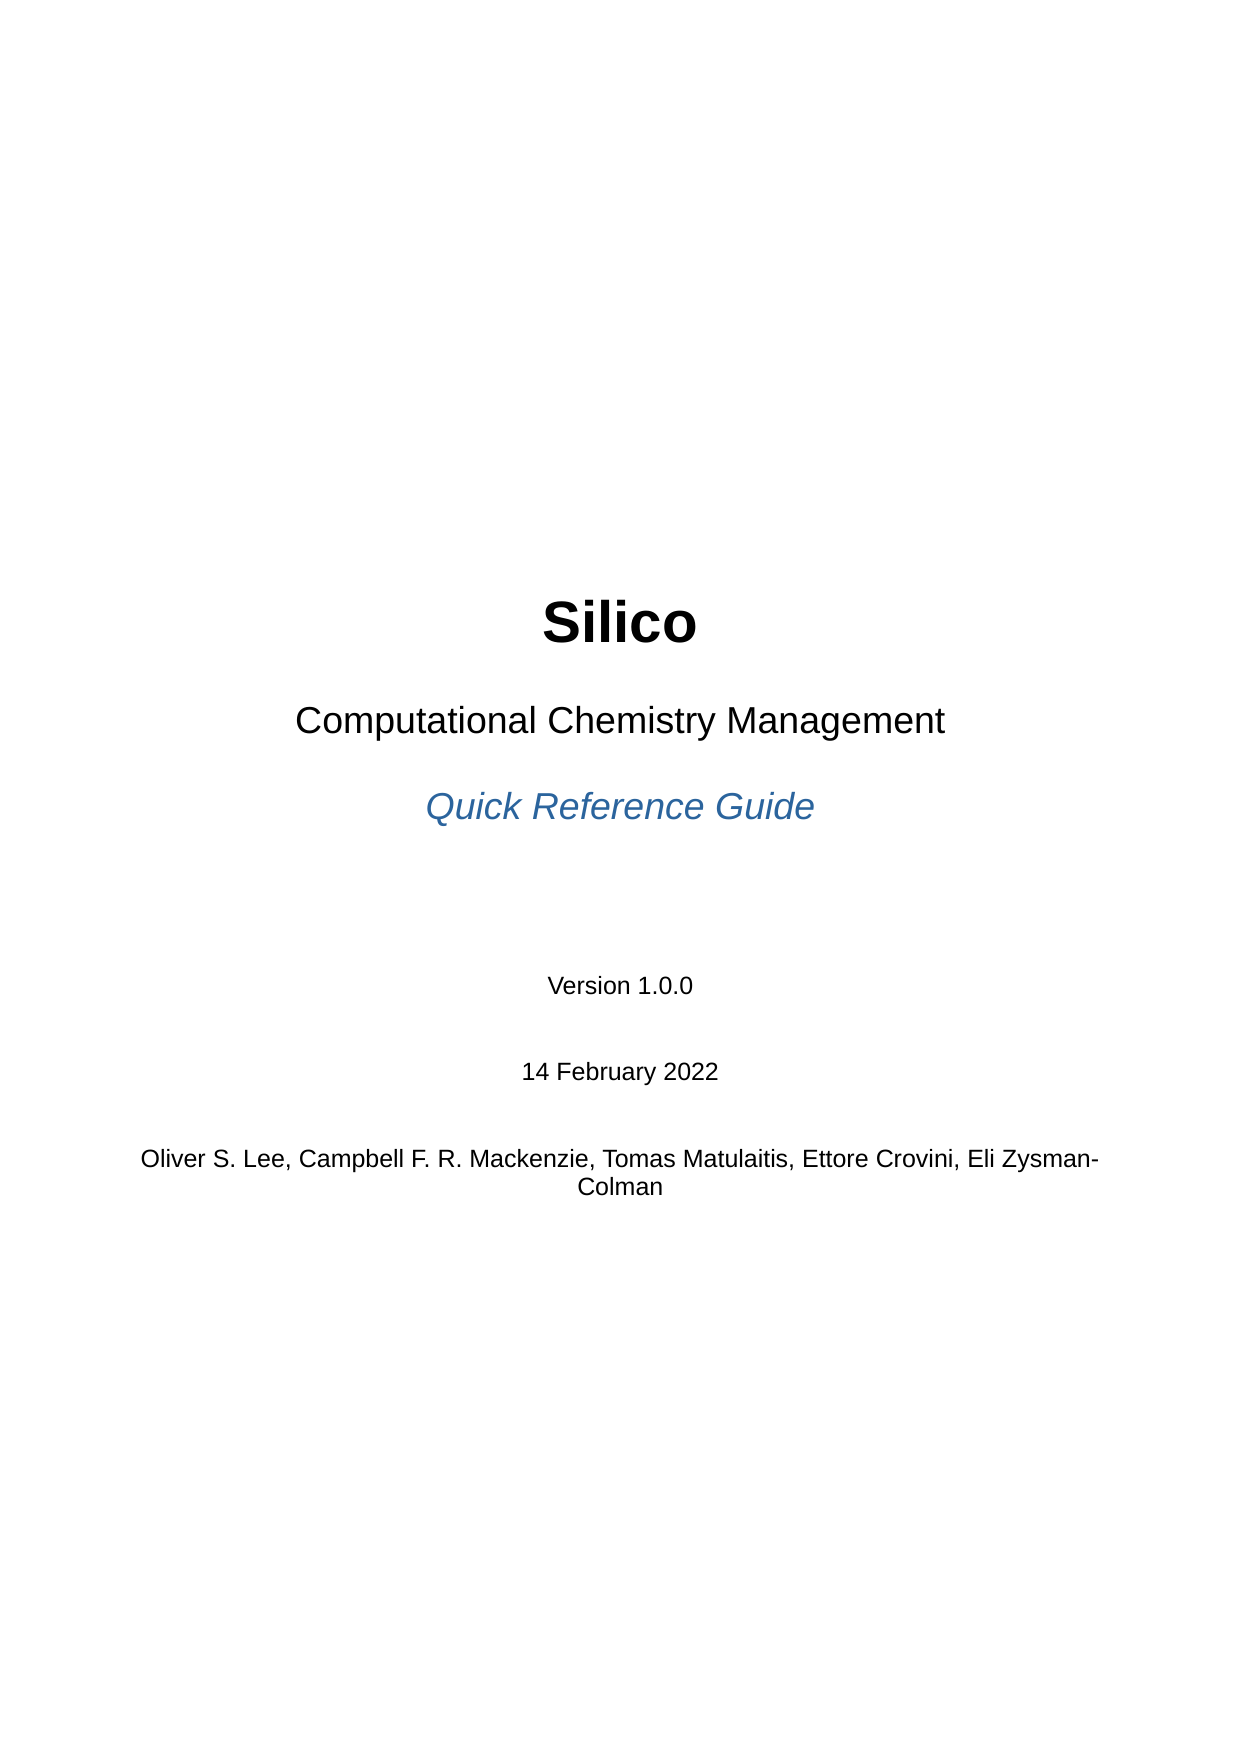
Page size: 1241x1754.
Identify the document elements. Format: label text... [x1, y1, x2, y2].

text Silico [118, 588, 1122, 655]
text Quick Reference Guide [118, 784, 1122, 827]
text 14 February 2022 [118, 1057, 1122, 1086]
text Oliver S. Lee, Campbell F. R. Mackenzie, Tomas Matulaitis, Ettore Crovini, Eli Zysman-Colman [118, 1143, 1122, 1201]
text Version 1.0.0 [118, 971, 1122, 1000]
text Computational Chemistry Management [118, 698, 1122, 741]
